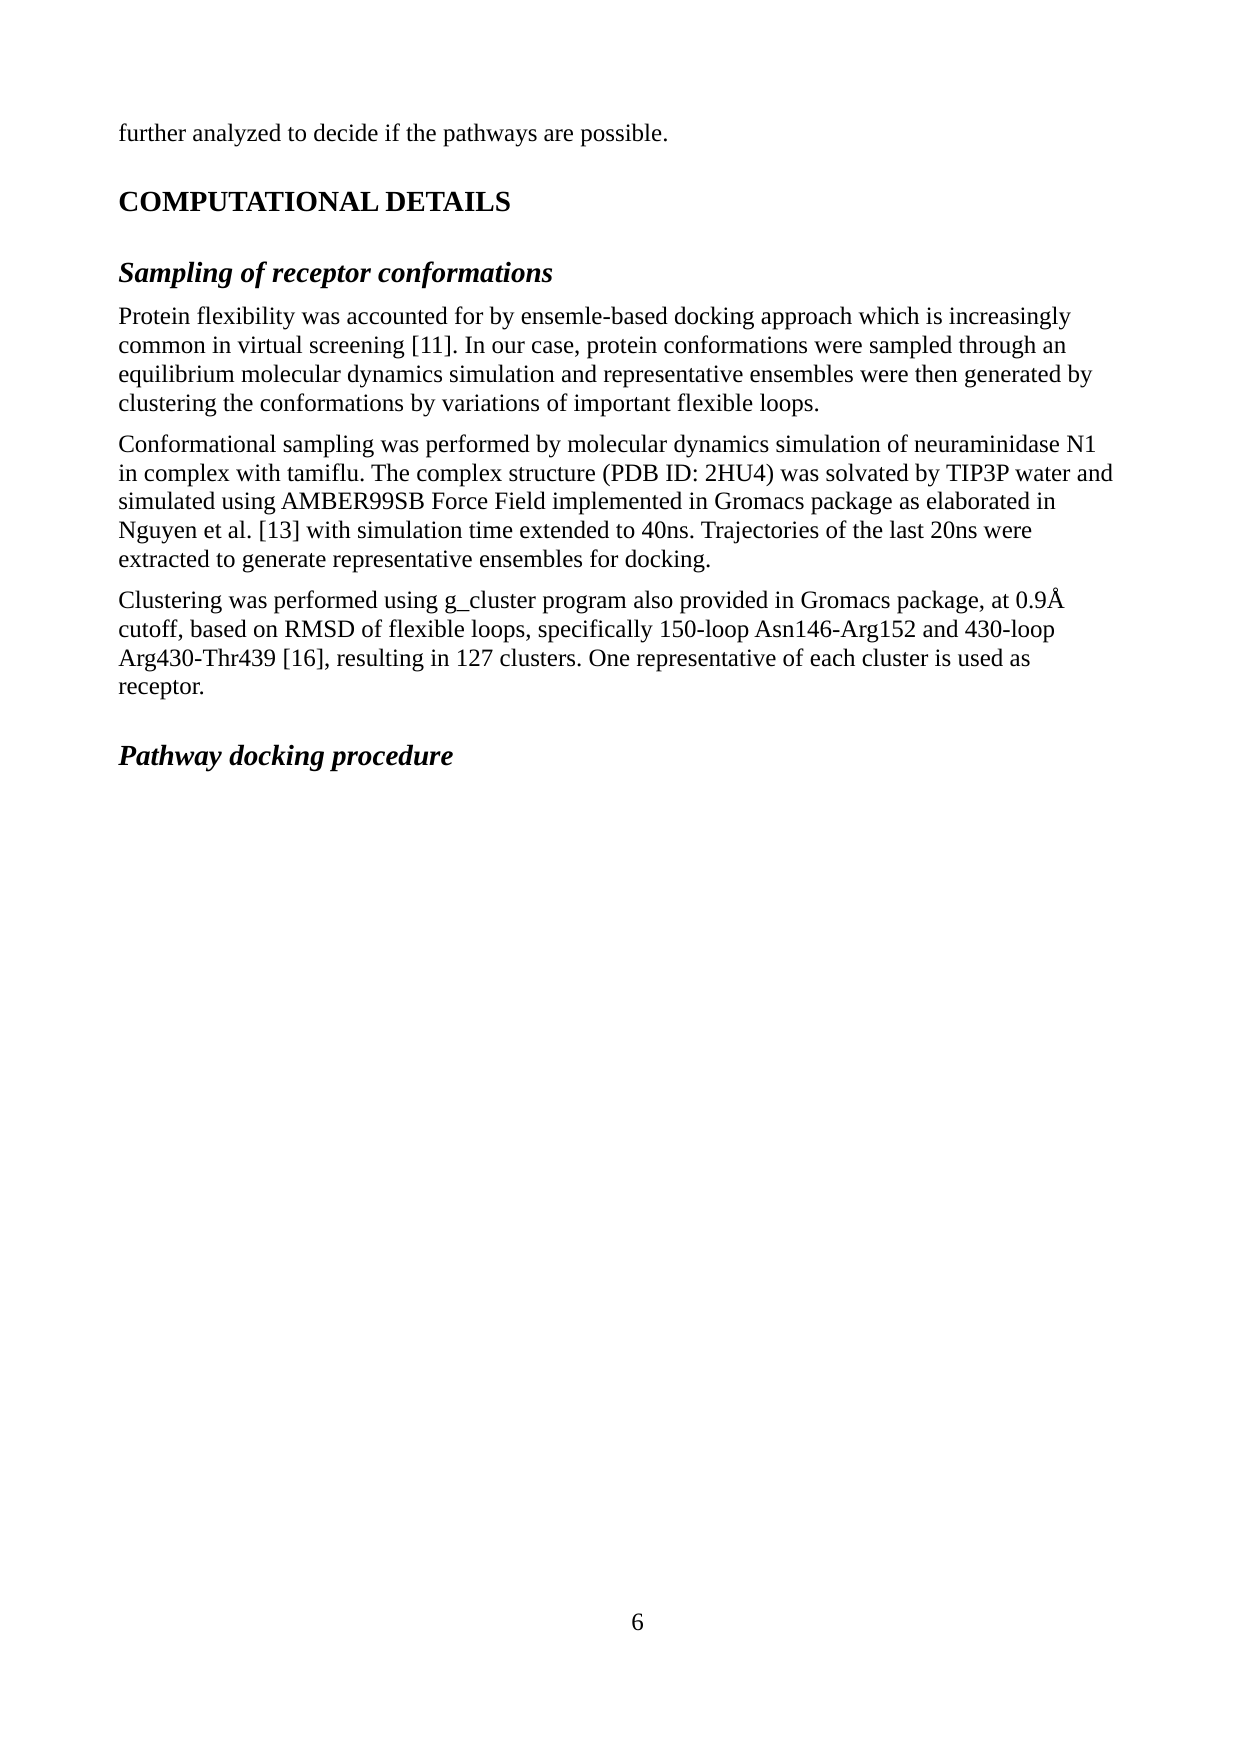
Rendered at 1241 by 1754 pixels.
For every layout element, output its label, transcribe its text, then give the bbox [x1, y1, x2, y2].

subtitle Sampling of receptor conformations [118, 255, 1122, 289]
text Protein flexibility was accounted for by ensemle-based docking approach which is increasingly common in virtual screening [11]. In our case, protein conformations were sampled through an equilibrium molecular dynamics simulation and representative ensembles were then generated by clustering the conformations by variations of important flexible loops. [118, 301, 1122, 416]
text Conformational sampling was performed by molecular dynamics simulation of neuraminidase N1 in complex with tamiflu. The complex structure (PDB ID: 2HU4) was solvated by TIP3P water and simulated using AMBER99SB Force Field implemented in Gromacs package as elaborated in Nguyen et al. [13] with simulation time extended to 40ns. Trajectories of the last 20ns were extracted to generate representative ensembles for docking. [118, 429, 1122, 573]
subtitle COMPUTATIONAL DETAILS [118, 184, 1122, 218]
subtitle Pathway docking procedure [118, 738, 1122, 771]
text Clustering was performed using g_cluster program also provided in Gromacs package, at 0.9Å cutoff, based on RMSD of flexible loops, specifically 150-loop Asn146-Arg152 and 430-loop Arg430-Thr439 [16], resulting in 127 clusters. One representative of each cluster is used as receptor. [118, 585, 1122, 700]
text further analyzed to decide if the pathways are possible. [118, 118, 1122, 147]
